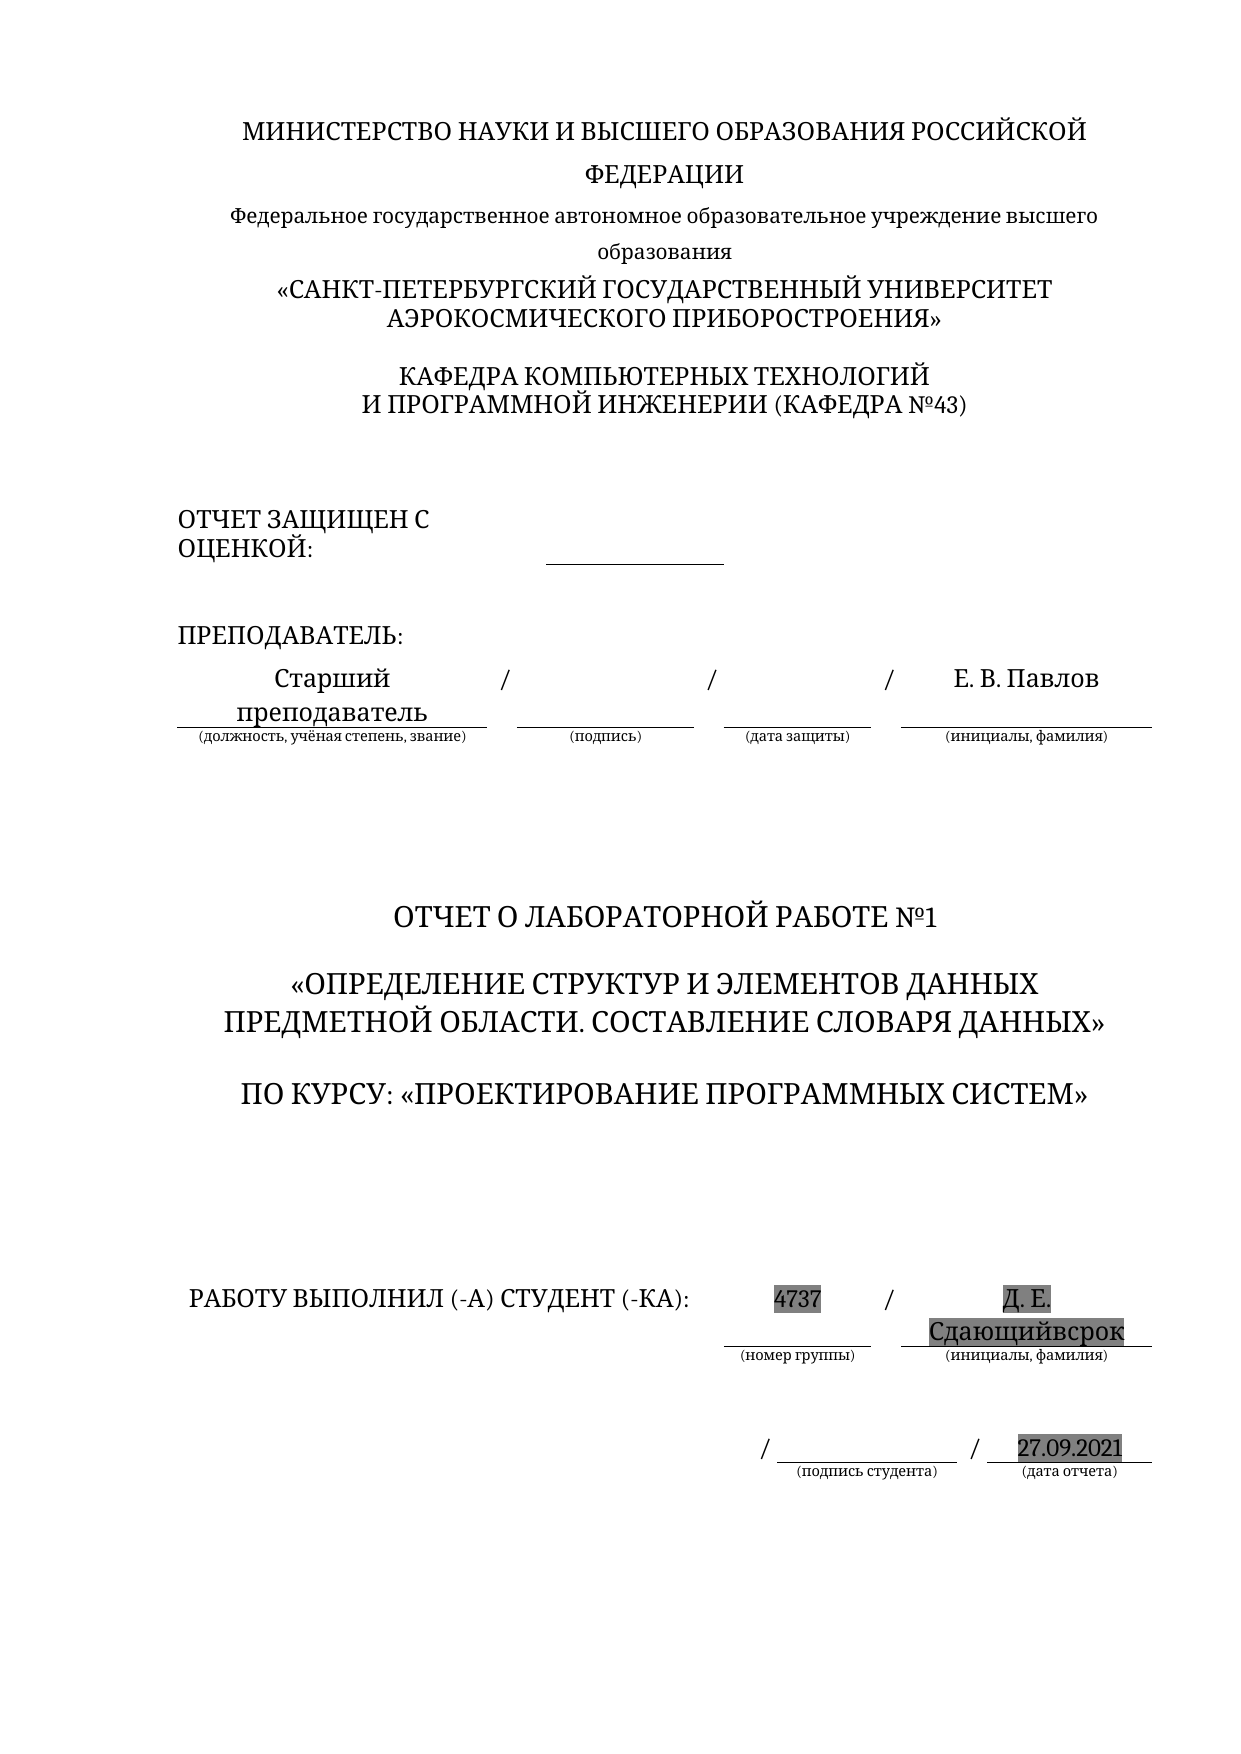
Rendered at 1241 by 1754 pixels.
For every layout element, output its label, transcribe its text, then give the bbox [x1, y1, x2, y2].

text Федеральное государственное автономное образовательное учреждение высшего образования [177, 204, 1152, 264]
table_header 4737 [724, 1285, 871, 1346]
table_header / [871, 1285, 901, 1346]
text И ПРОГРАММНОЙ ИНЖЕНЕРИИ (КАФЕДРА №43) [177, 391, 1152, 420]
table_header [724, 506, 1151, 564]
table_header [546, 506, 723, 564]
text ПРЕДМЕТНОЙ ОБЛАСТИ. СОСТАВЛЕНИЕ СЛОВАРЯ ДАННЫХ» [177, 1006, 1152, 1040]
table_header [724, 665, 871, 727]
table_header / [747, 1434, 777, 1462]
text АЭРОКОСМИЧЕСКОГО ПРИБОРОСТРОЕНИЯ» [177, 305, 1152, 334]
table_header [517, 665, 694, 727]
table_cell [487, 727, 517, 757]
table_cell [694, 727, 723, 757]
table_header / [487, 665, 517, 727]
text ПО КУРСУ: «ПРОЕКТИРОВАНИЕ ПРОГРАММНЫХ СИСТЕМ» [177, 1078, 1152, 1112]
text ОТЧЕТ О ЛАБОРАТОРНОЙ РАБОТЕ №1 [177, 901, 1152, 934]
table_cell [871, 727, 901, 757]
table_cell (инициалы, фамилия) [901, 728, 1152, 757]
table_header ОТЧЕТ ЗАЩИЩЕН С ОЦЕНКОЙ: [177, 506, 546, 564]
table_cell (подпись) [517, 728, 694, 757]
table_cell [747, 1462, 777, 1492]
table_header / [871, 665, 901, 727]
table_header Д. Е. Сдающийвсрок [901, 1285, 1152, 1346]
table_header РАБОТУ ВЫПОЛНИЛ (-А) СТУДЕНТ (-КА): [177, 1285, 724, 1346]
text «ОПРЕДЕЛЕНИЕ СТРУКТУР И ЭЛЕМЕНТОВ ДАННЫХ [177, 968, 1152, 1001]
table_cell (дата отчета) [987, 1463, 1152, 1492]
table_header / [957, 1434, 987, 1462]
table_header [177, 1434, 747, 1462]
table_cell [957, 1462, 987, 1492]
table_cell (номер группы) [724, 1347, 871, 1376]
table_header [777, 1434, 957, 1462]
table_cell (должность, учёная степень, звание) [177, 728, 487, 757]
table_cell [177, 1462, 747, 1492]
table_header Е. В. Павлов [901, 665, 1152, 727]
table_cell [871, 1346, 901, 1376]
table_cell (дата защиты) [724, 728, 871, 757]
table_header Старший преподаватель [177, 665, 487, 727]
table_header / [694, 665, 723, 727]
text ПРЕПОДАВАТЕЛЬ: [177, 622, 1152, 651]
table_cell (инициалы, фамилия) [901, 1347, 1152, 1376]
text МИНИСТЕРСТВО НАУКИ И ВЫСШЕГО ОБРАЗОВАНИЯ РОССИЙСКОЙ ФЕДЕРАЦИИ [177, 118, 1152, 190]
table_header 27.09.2021 [987, 1434, 1152, 1462]
text КАФЕДРА КОМПЬЮТЕРНЫХ ТЕХНОЛОГИЙ [177, 362, 1152, 391]
text «САНКТ-ПЕТЕРБУРГСКИЙ ГОСУДАРСТВЕННЫЙ УНИВЕРСИТЕТ [177, 276, 1152, 305]
table_cell (подпись студента) [777, 1463, 957, 1492]
table_cell [177, 1346, 724, 1376]
